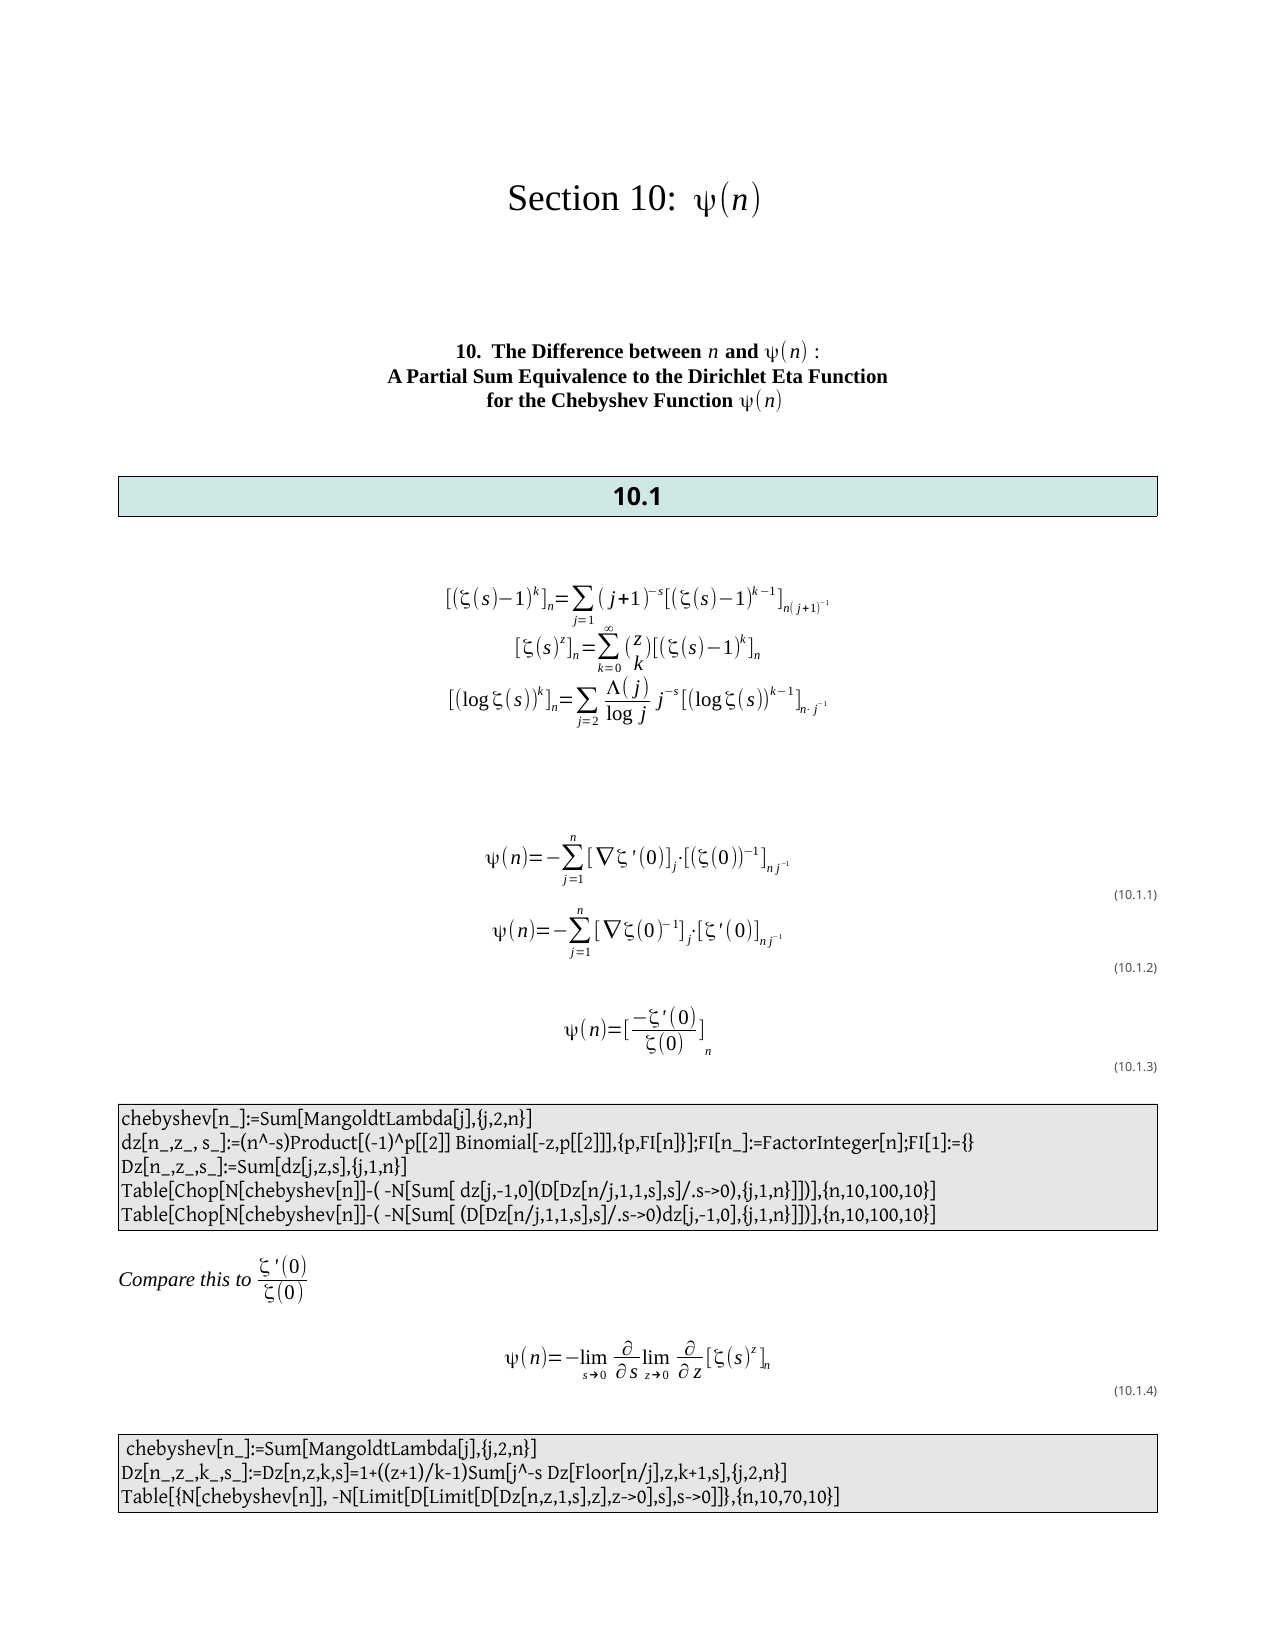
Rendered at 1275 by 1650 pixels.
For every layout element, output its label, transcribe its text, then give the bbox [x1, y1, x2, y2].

text Table[Chop[N[chebyshev[n]]-( -N[Sum[ dz[j,-1,0](D[Dz[n/j,1,1,s],s]/.s->0),{j,1,n}]])],{n,10,100,10}] [408, 1176, 1157, 1200]
text Table[Chop[N[chebyshev[n]]-( -N[Sum[ (D[Dz[n/j,1,1,s],s]/.s->0)dz[j,-1,0],{j,1,n}]])],{n,10,100,10}] [119, 1200, 1157, 1230]
text for the Chebyshev Function [118, 388, 1157, 413]
text chebyshev[n_]:=Sum[MangoldtLambda[j],{j,2,n}] [119, 1435, 1157, 1458]
text A Partial Sum Equivalence to the Dirichlet Eta Function [118, 364, 1157, 388]
text chebyshev[n_]:=Sum[MangoldtLambda[j],{j,2,n}] [119, 1105, 1157, 1128]
text (10.1.4) [118, 1382, 1157, 1399]
text Dz[n_,z_,s_]:=Sum[dz[j,z,s],{j,1,n}] [408, 1152, 1157, 1176]
text (10.1.1) [118, 886, 1157, 903]
text (10.1.2) [118, 959, 1157, 977]
text 10. The Difference betweenand: [118, 339, 1157, 364]
title 10.1 [119, 477, 1157, 516]
text Section 10: [118, 176, 1157, 219]
text dz[n_,z_, s_]:=(n^-s)Product[(-1)^p[[2]] Binomial[-z,p[[2]]],{p,FI[n]}];FI[n_]:=FactorInteger[n];FI[1]:={} [533, 1128, 1157, 1152]
text Table[{N[chebyshev[n]], -N[Limit[D[Limit[D[Dz[n,z,1,s],z],z->0],s],s->0]]},{n,10,70,10}] [119, 1482, 1157, 1512]
text (10.1.3) [118, 1058, 1157, 1075]
text Compare this to [118, 1255, 1157, 1305]
text Dz[n_,z_,k_,s_]:=Dz[n,z,k,s]=1+((z+1)/k-1)Sum[j^-s Dz[Floor[n/j],z,k+1,s],{j,2,n}] [537, 1458, 1157, 1482]
